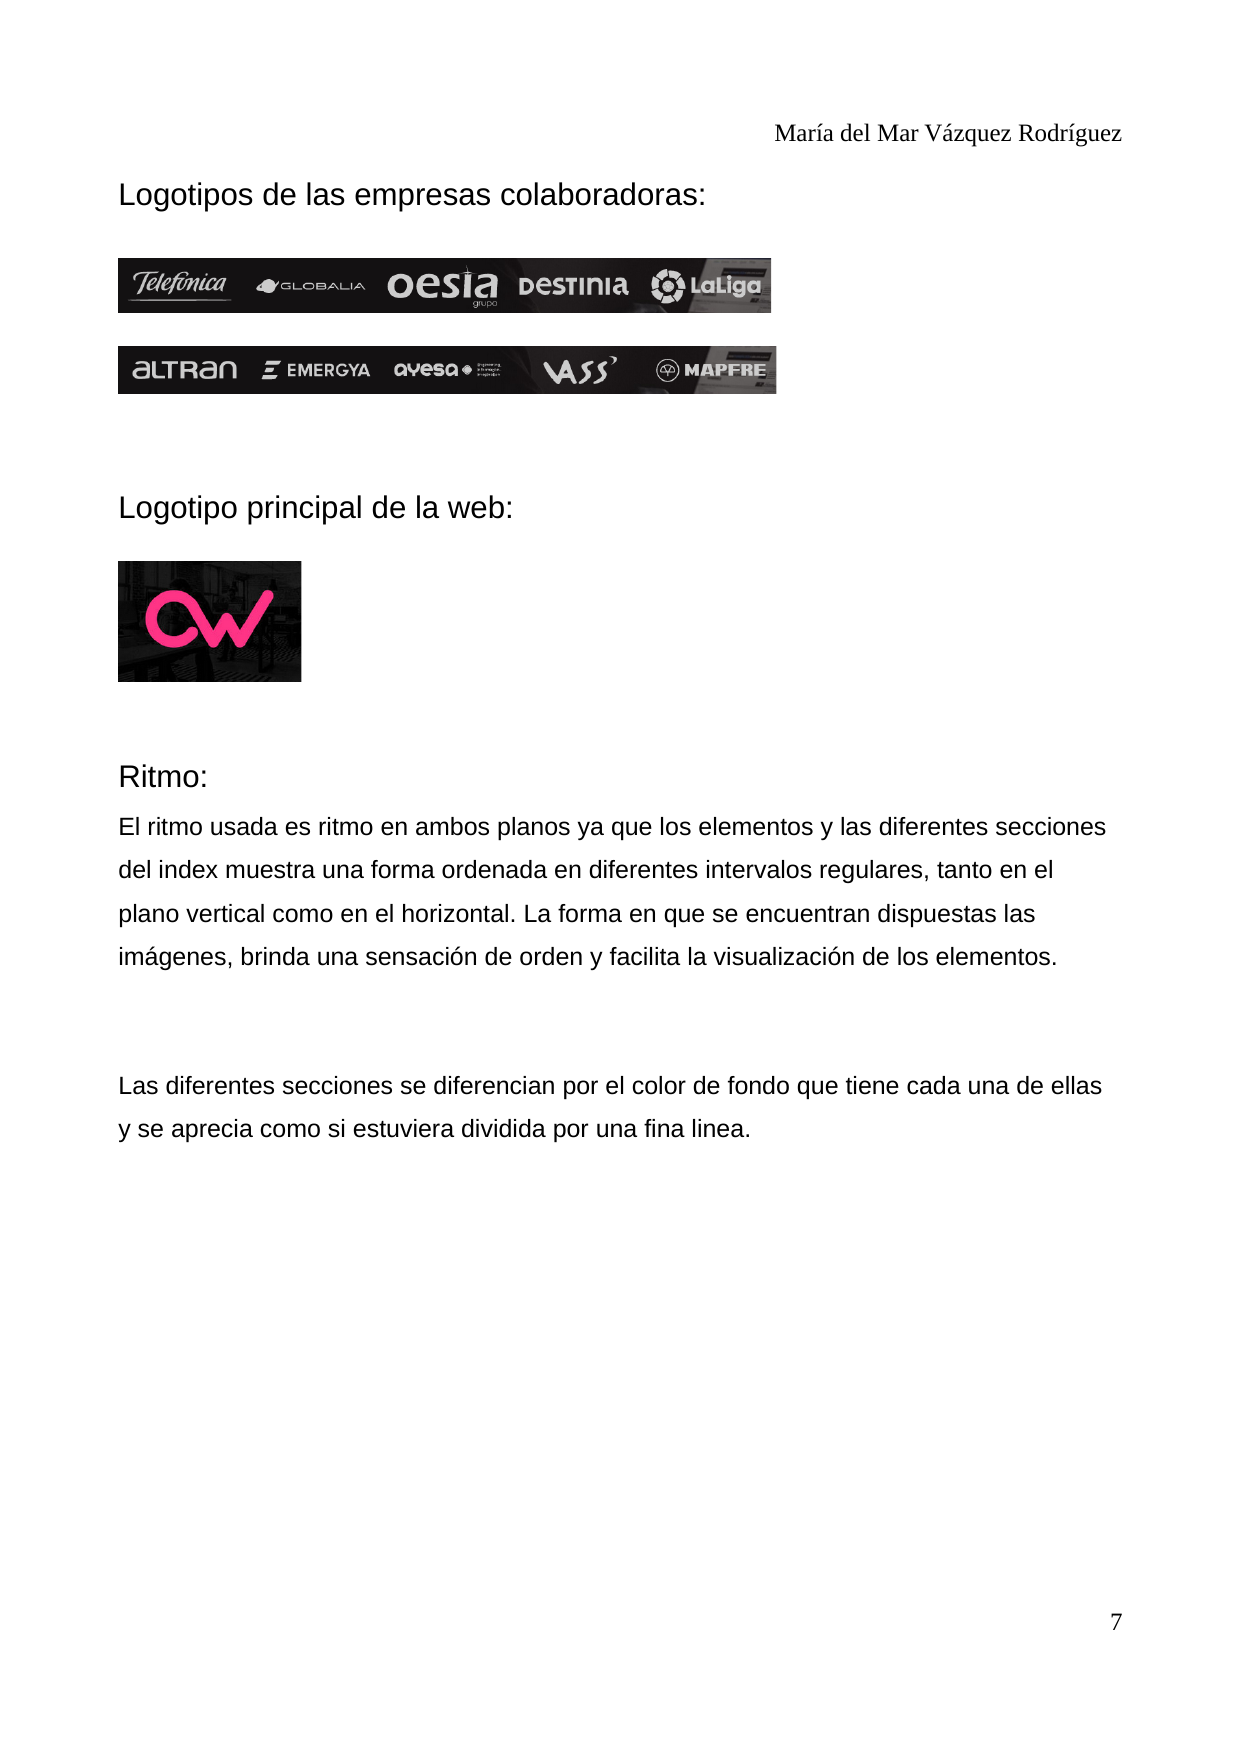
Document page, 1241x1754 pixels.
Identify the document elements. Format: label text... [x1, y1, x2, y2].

text Logotipos de las empresas colaboradoras: [118, 176, 1122, 212]
picture [118, 379, 777, 394]
picture [239, 561, 302, 682]
text El ritmo usada es ritmo en ambos planos ya que los elementos y las diferentes secciones del index muestra una forma ordenada en diferentes intervalos regulares, tanto en el plano vertical como en el horizontal. La forma en que se encuentran dispuestas las imágenes, brinda una sensación de orden y facilita la visualización de los elementos. [118, 812, 1122, 970]
text Logotipo principal de la web: [118, 489, 1122, 525]
text Las diferentes secciones se diferencian por el color de fondo que tiene cada una de ellas y se aprecia como si estuviera dividida por una fina linea. [118, 1071, 1122, 1143]
picture [118, 296, 772, 313]
text Ritmo: [118, 758, 1122, 794]
